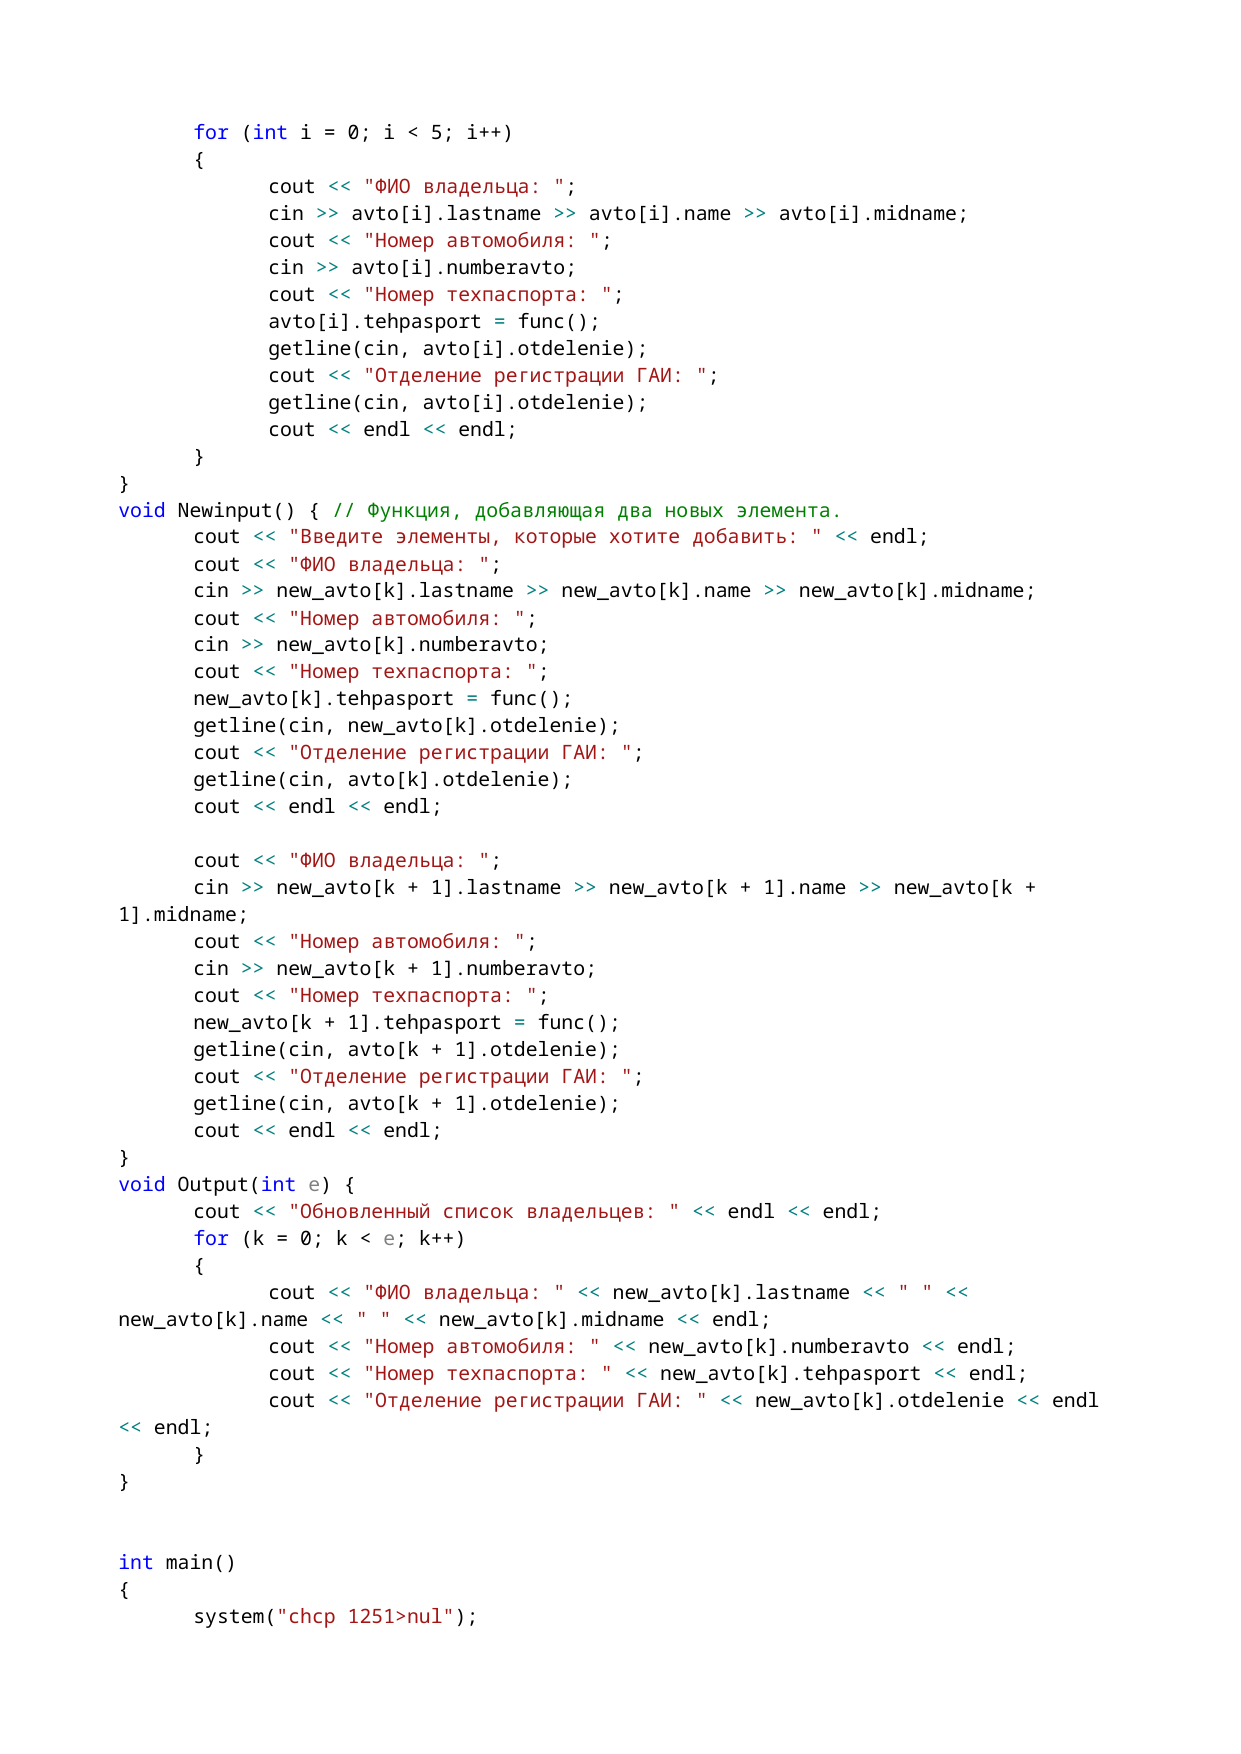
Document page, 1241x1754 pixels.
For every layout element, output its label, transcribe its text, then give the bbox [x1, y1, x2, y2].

text cin >> new_avto[k].numberavto; [118, 631, 1122, 658]
text new_avto[k].tehpasport = func(); [118, 685, 1122, 712]
text cout << "Номер техпаспорта: "; [118, 981, 1122, 1008]
text void Newinput() { // Функция, добавляющая два новых элемента. [118, 496, 1122, 523]
text { [118, 145, 1122, 172]
text cout << "ФИО владельца: "; [118, 172, 1122, 199]
text } [118, 469, 1122, 496]
text cout << endl << endl; [118, 415, 1122, 442]
text cout << "Отделение регистрации ГАИ: "; [118, 361, 1122, 388]
text cin >> avto[i].numberavto; [118, 253, 1122, 280]
text cout << "ФИО владельца: " << new_avto[k].lastname << " " << new_avto[k].name << " " << new_avto[k].midname << endl; [118, 1278, 1122, 1332]
text cin >> new_avto[k].lastname >> new_avto[k].name >> new_avto[k].midname; [118, 577, 1122, 604]
text getline(cin, avto[k + 1].otdelenie); [118, 1089, 1122, 1116]
text getline(cin, avto[k + 1].otdelenie); [118, 1035, 1122, 1062]
text system("chcp 1251>nul"); [118, 1602, 1122, 1629]
text { [118, 1575, 1122, 1602]
text { [118, 1251, 1122, 1278]
text } [118, 442, 1122, 469]
text cout << "Отделение регистрации ГАИ: " << new_avto[k].otdelenie << endl << endl; [118, 1386, 1122, 1440]
text cout << "Обновленный список владельцев: " << endl << endl; [118, 1197, 1122, 1224]
text cout << "Номер техпаспорта: "; [118, 658, 1122, 685]
text for (k = 0; k < e; k++) [118, 1224, 1122, 1251]
text cout << endl << endl; [118, 1116, 1122, 1143]
text cin >> avto[i].lastname >> avto[i].name >> avto[i].midname; [118, 199, 1122, 226]
text cout << endl << endl; [118, 793, 1122, 819]
text getline(cin, avto[i].otdelenie); [118, 388, 1122, 415]
text } [118, 1467, 1122, 1494]
text cout << "Номер автомобиля: "; [118, 226, 1122, 253]
text for (int i = 0; i < 5; i++) [118, 118, 1122, 145]
text int main() [118, 1548, 1122, 1575]
text cout << "Номер автомобиля: " << new_avto[k].numberavto << endl; [118, 1332, 1122, 1359]
text cin >> new_avto[k + 1].lastname >> new_avto[k + 1].name >> new_avto[k + 1].midname; [118, 873, 1122, 927]
text cout << "Номер автомобиля: "; [118, 927, 1122, 954]
text new_avto[k + 1].tehpasport = func(); [118, 1008, 1122, 1035]
text cout << "Номер техпаспорта: "; [118, 280, 1122, 307]
text cout << "Отделение регистрации ГАИ: "; [118, 1062, 1122, 1089]
text } [118, 1143, 1122, 1170]
text cout << "Номер техпаспорта: " << new_avto[k].tehpasport << endl; [118, 1359, 1122, 1386]
text } [118, 1440, 1122, 1467]
text cout << "ФИО владельца: "; [118, 847, 1122, 873]
text getline(cin, new_avto[k].otdelenie); [118, 712, 1122, 739]
text getline(cin, avto[i].otdelenie); [118, 334, 1122, 361]
text cin >> new_avto[k + 1].numberavto; [118, 954, 1122, 981]
text cout << "Введите элементы, которые хотите добавить: " << endl; [118, 523, 1122, 550]
text void Output(int e) { [118, 1170, 1122, 1197]
text avto[i].tehpasport = func(); [118, 307, 1122, 334]
text cout << "Отделение регистрации ГАИ: "; [118, 739, 1122, 766]
text cout << "ФИО владельца: "; [118, 550, 1122, 577]
text cout << "Номер автомобиля: "; [118, 604, 1122, 631]
text getline(cin, avto[k].otdelenie); [118, 766, 1122, 793]
